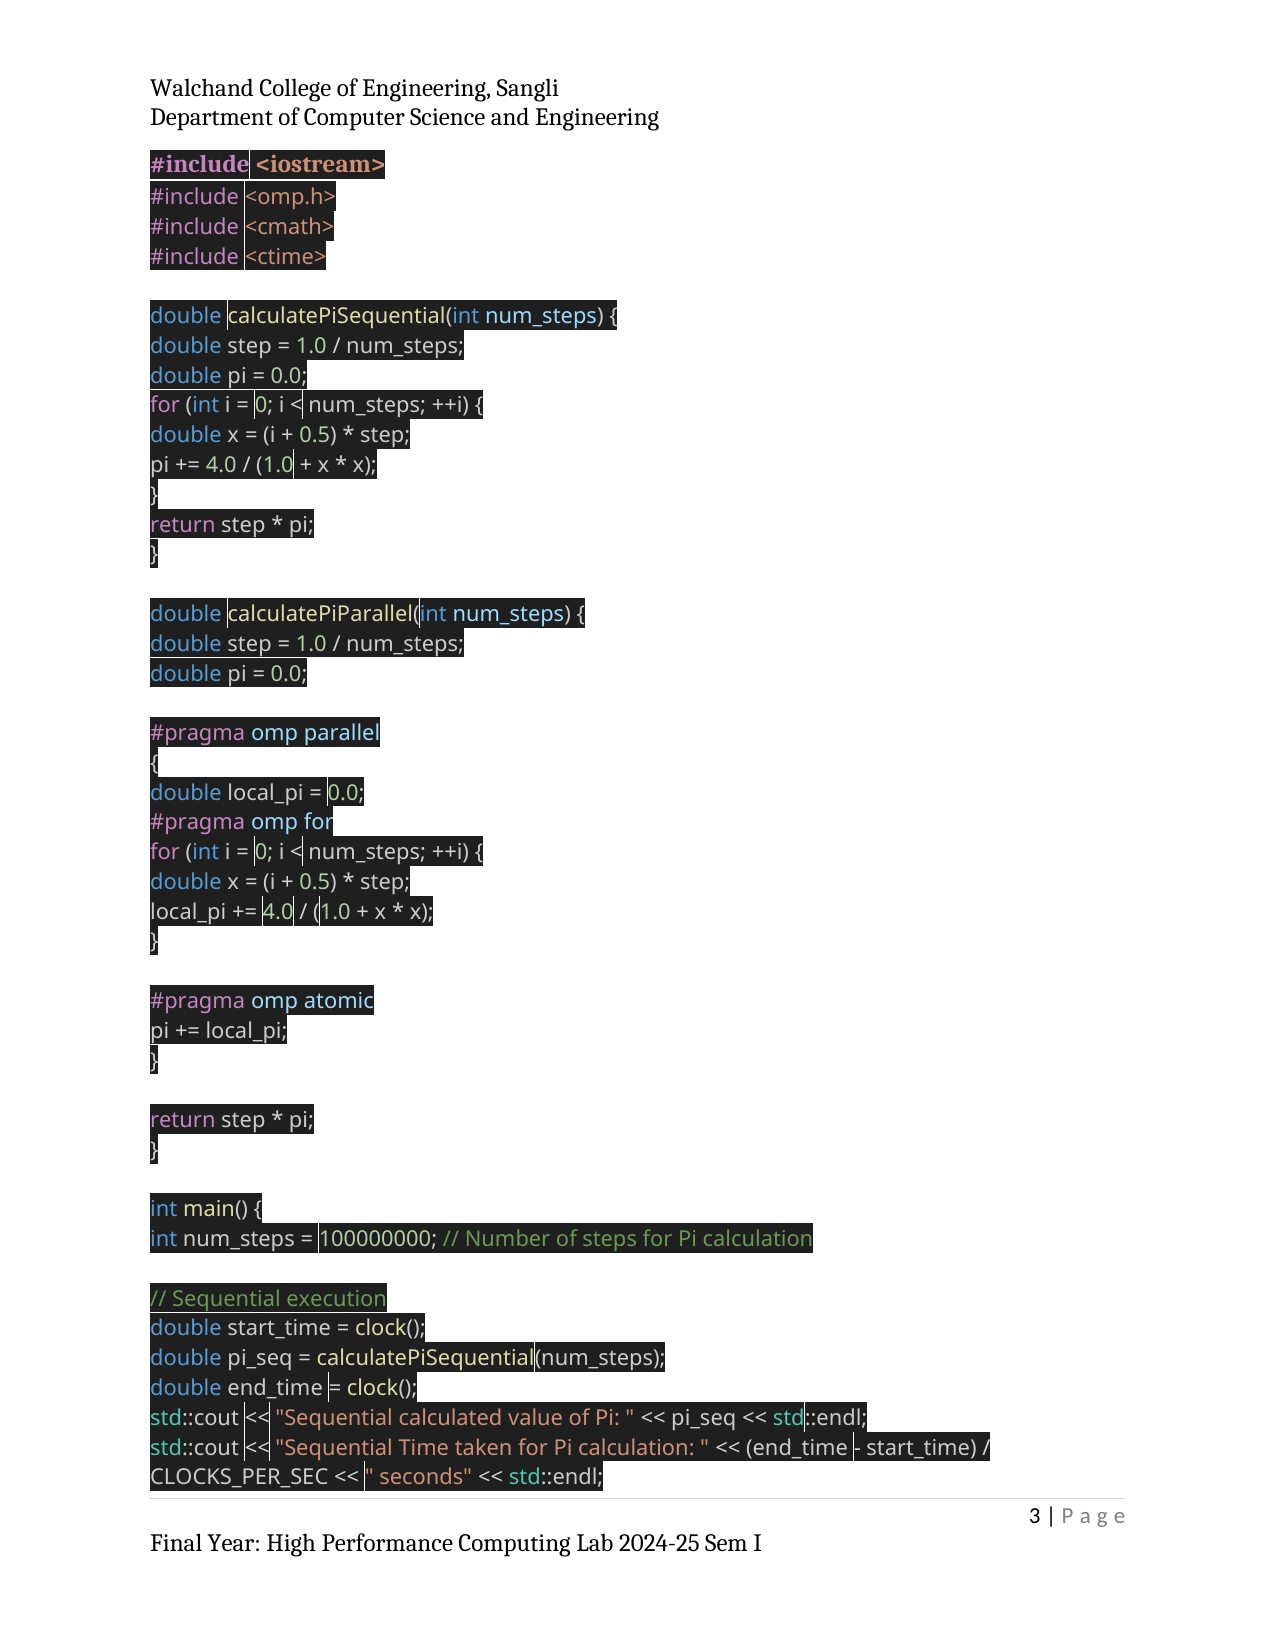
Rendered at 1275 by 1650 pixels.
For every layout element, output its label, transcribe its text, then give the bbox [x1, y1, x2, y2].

text double x = (i + 0.5) * step; [150, 866, 1125, 896]
text int num_steps = 100000000; // Number of steps for Pi calculation [150, 1223, 1125, 1253]
text double step = 1.0 / num_steps; [150, 330, 1125, 360]
text double pi = 0.0; [150, 360, 1125, 389]
text #include <cmath> [150, 211, 1125, 241]
text pi += 4.0 / (1.0 + x * x); [150, 449, 1125, 479]
text for (int i = 0; i < num_steps; ++i) { [150, 836, 1125, 866]
text pi += local_pi; [150, 1015, 1125, 1044]
text #pragma omp parallel [150, 717, 1125, 747]
text #include <ctime> [150, 241, 1125, 270]
text double end_time = clock(); [150, 1372, 1125, 1402]
text } [150, 1134, 1125, 1164]
text #pragma omp atomic [150, 985, 1125, 1015]
text { [150, 747, 1125, 777]
text int main() { [150, 1193, 1125, 1223]
text double x = (i + 0.5) * step; [150, 419, 1125, 449]
text double calculatePiParallel(int num_steps) { [150, 598, 1125, 628]
text } [150, 1044, 1125, 1074]
text // Sequential execution [150, 1283, 1125, 1312]
text double pi_seq = calculatePiSequential(num_steps); [150, 1342, 1125, 1372]
text return step * pi; [150, 1104, 1125, 1134]
text std::cout << "Sequential calculated value of Pi: " << pi_seq << std::endl; [150, 1402, 1125, 1432]
text #pragma omp for [150, 806, 1125, 836]
text double step = 1.0 / num_steps; [150, 628, 1125, 657]
text double local_pi = 0.0; [150, 777, 1125, 806]
text } [150, 479, 1125, 509]
text double start_time = clock(); [150, 1312, 1125, 1342]
text local_pi += 4.0 / (1.0 + x * x); [150, 896, 1125, 926]
text for (int i = 0; i < num_steps; ++i) { [150, 389, 1125, 419]
text double calculatePiSequential(int num_steps) { [150, 300, 1125, 330]
text } [150, 538, 1125, 568]
text } [150, 926, 1125, 955]
text #include <iostream> [150, 150, 1125, 179]
text return step * pi; [150, 509, 1125, 538]
text double pi = 0.0; [150, 657, 1125, 687]
text #include <omp.h> [150, 181, 1125, 211]
text std::cout << "Sequential Time taken for Pi calculation: " << (end_time - start_time) / CLOCKS_PER_SEC << " seconds" << std::endl; [150, 1432, 1125, 1491]
